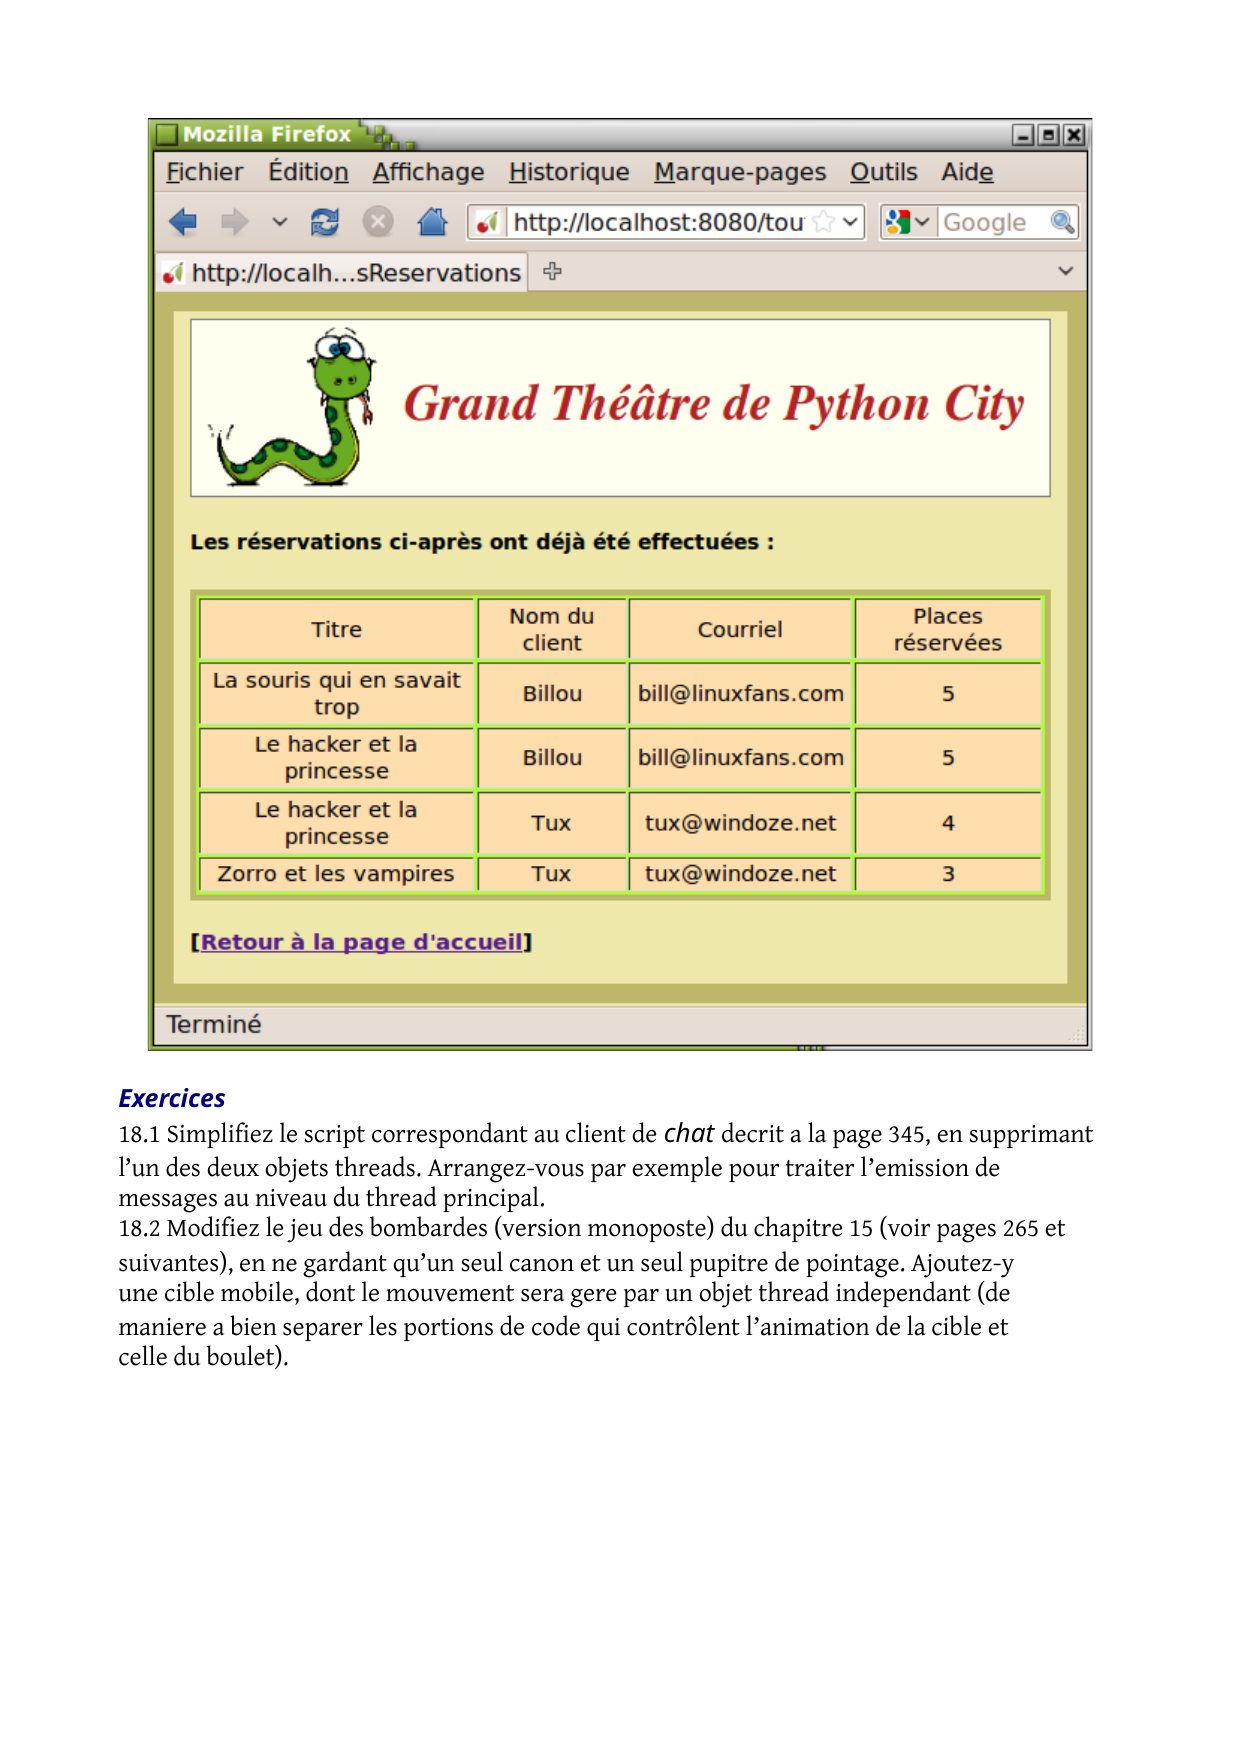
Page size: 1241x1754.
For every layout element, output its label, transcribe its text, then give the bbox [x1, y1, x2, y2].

text 18.2 Modifiez le jeu des bombardes (version monoposte) du chapitre 15 (voir pages 265 et [118, 1214, 1122, 1244]
text une cible mobile, dont le mouvement sera gere par un objet thread independant (de [118, 1278, 1122, 1308]
text suivantes), en ne gardant qu’un seul canon et un seul pupitre de pointage. Ajoutez-y [118, 1244, 1122, 1278]
text 18.1 Simplifiez le script correspondant au client de chat decrit a la page 345, en supprimant [118, 1114, 1122, 1150]
text maniere a bien separer les portions de code qui contrôlent l’animation de la cible et [118, 1308, 1122, 1342]
text celle du boulet). [118, 1342, 1122, 1372]
text Exercices [118, 1080, 1122, 1114]
text l’un des deux objets threads. Arrangez-vous par exemple pour traiter l’emission de [118, 1150, 1122, 1184]
text messages au niveau du thread principal. [118, 1184, 1122, 1214]
